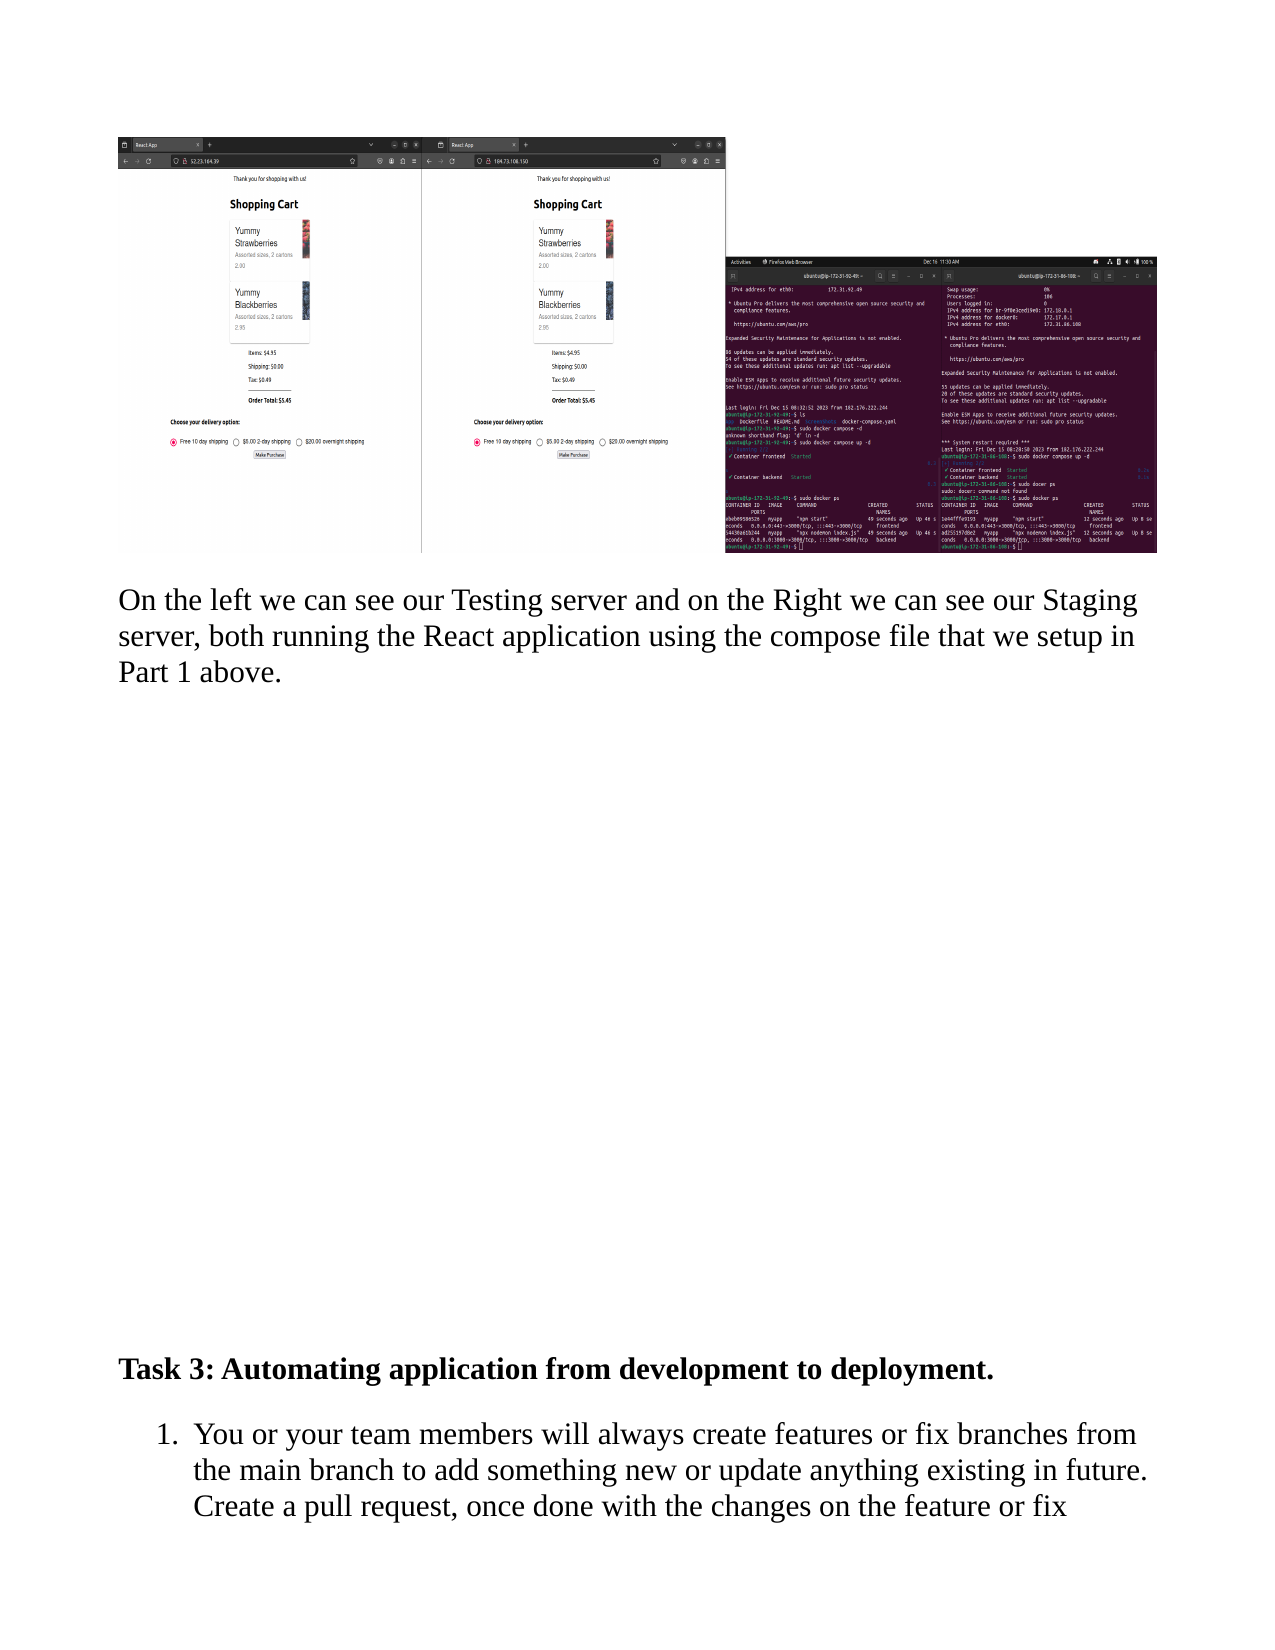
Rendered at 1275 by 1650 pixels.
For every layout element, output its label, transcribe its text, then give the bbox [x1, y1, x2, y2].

text Task 3: Automating application from development to deployment. [118, 1350, 1157, 1386]
list You or your team members will always create features or fix branches from the main branch to add something new or update anything existing in future. Create a pull request, once done with the changes on the feature or fix [156, 1415, 1157, 1523]
picture [118, 137, 1157, 553]
text On the left we can see our Testing server and on the Right we can see our Staging server, both running the React application using the compose file that we setup in Part 1 above. [118, 581, 1157, 689]
